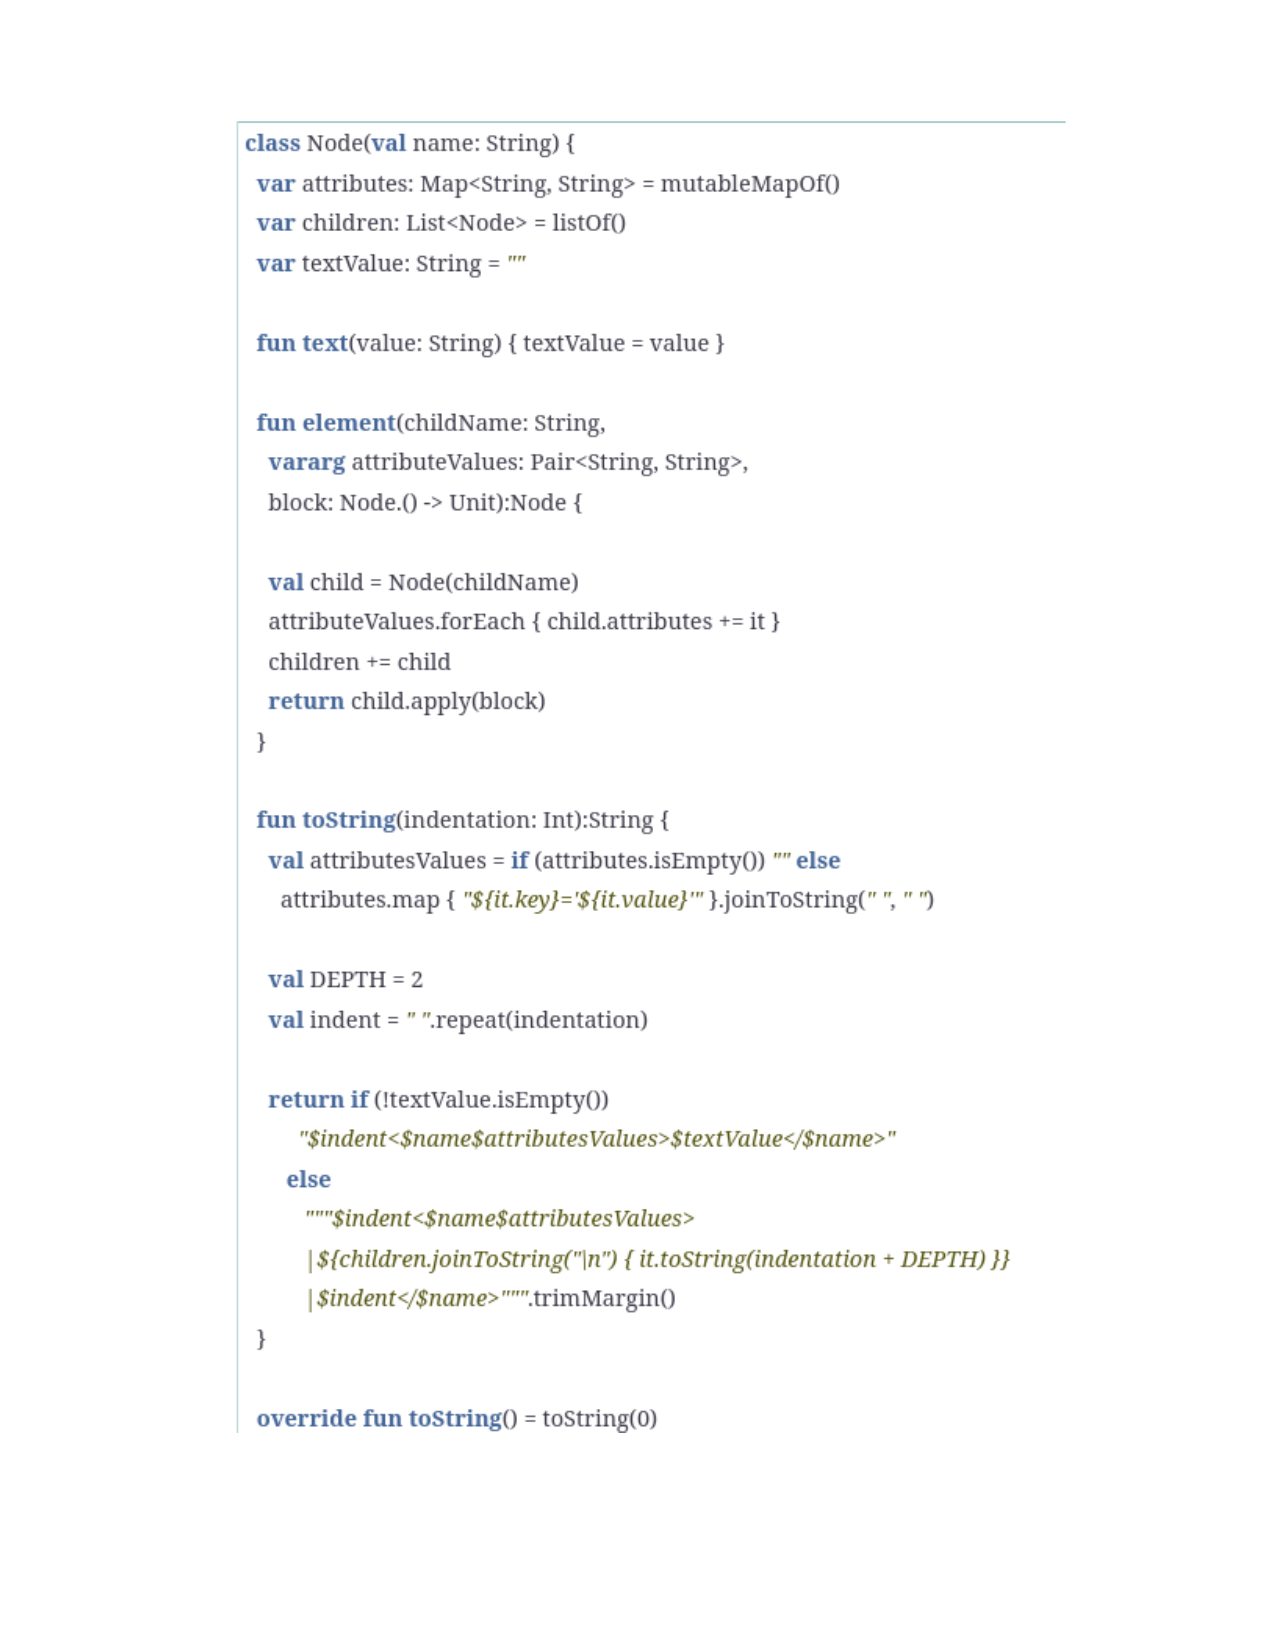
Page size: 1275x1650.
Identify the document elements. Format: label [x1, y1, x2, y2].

picture [215, 120, 1066, 1433]
